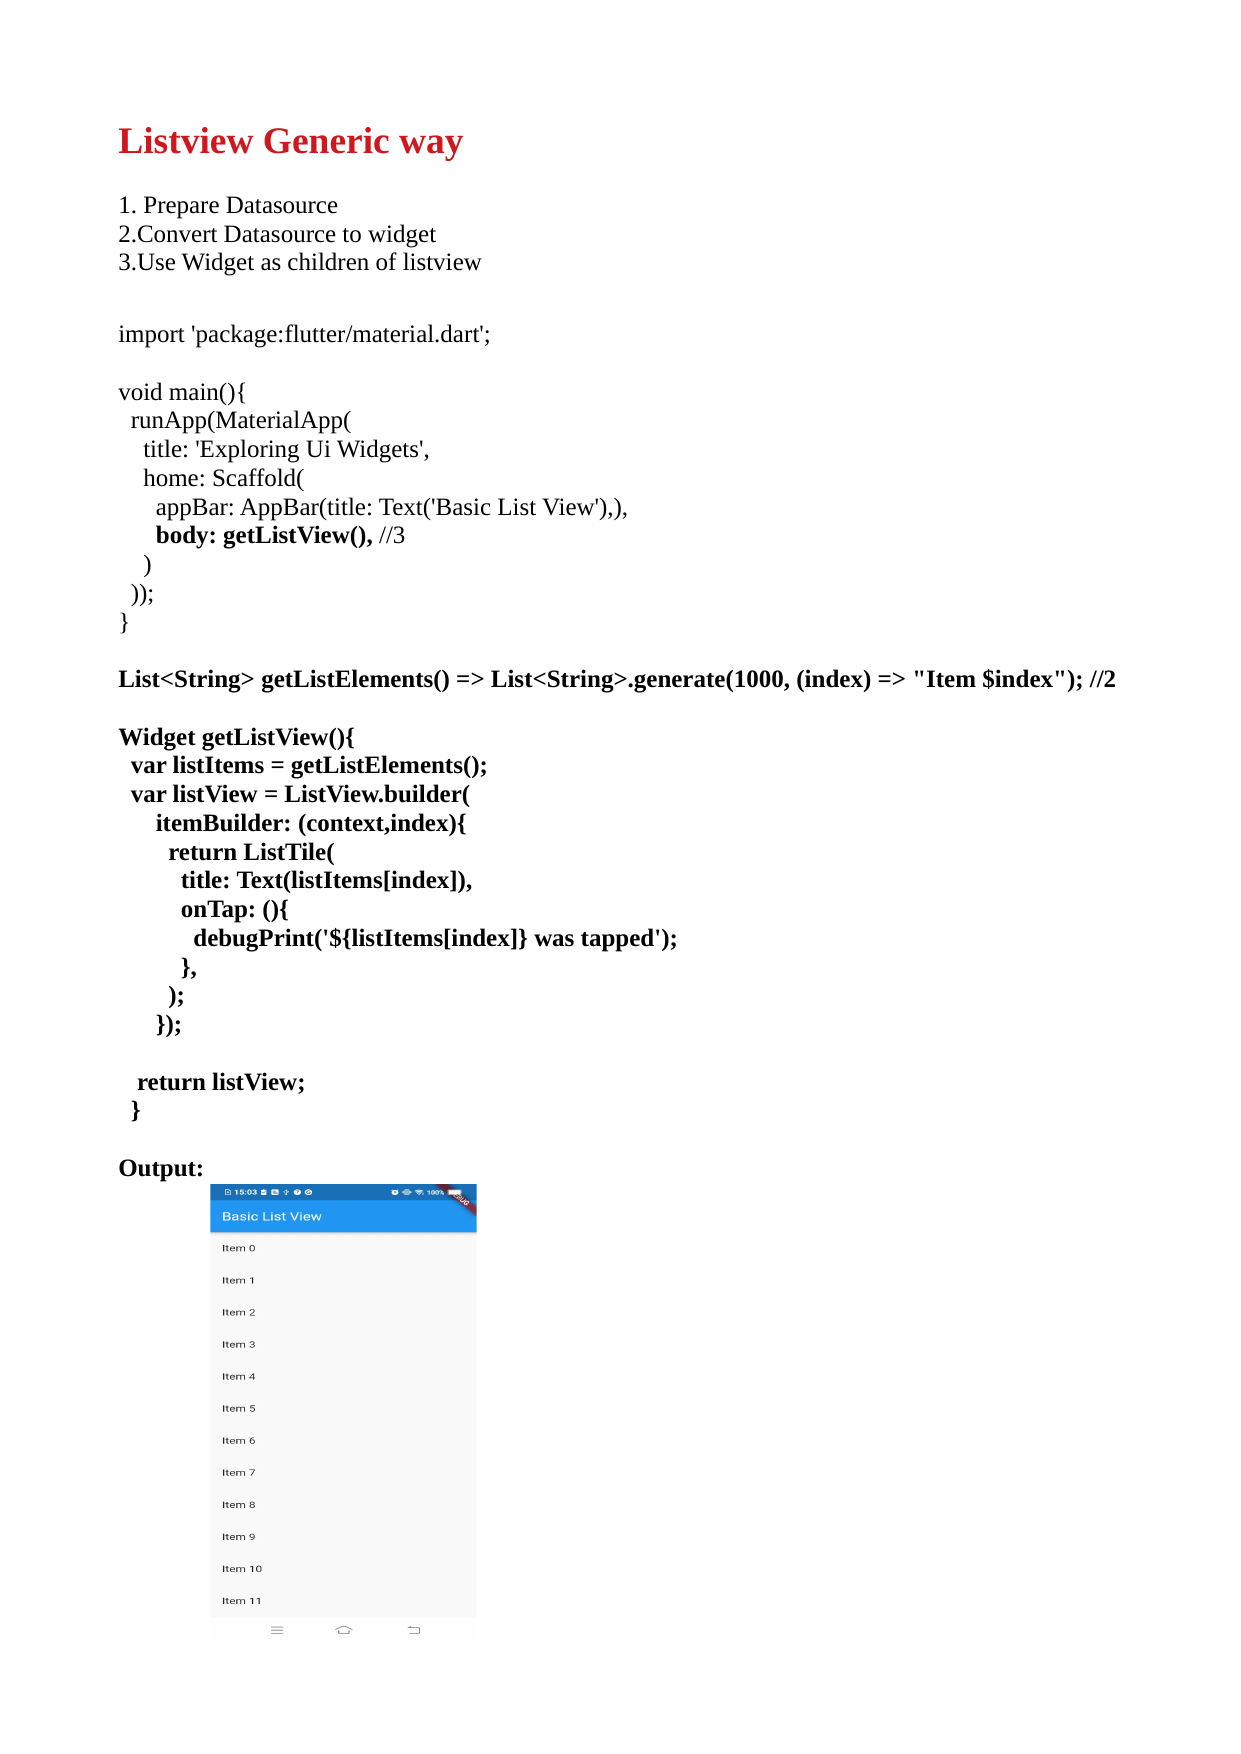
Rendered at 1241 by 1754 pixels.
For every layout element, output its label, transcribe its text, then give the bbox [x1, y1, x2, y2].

text title: 'Exploring Ui Widgets', [118, 434, 1122, 463]
text var listView = ListView.builder( [118, 779, 1122, 808]
text body: getListView(), //3 [118, 521, 1122, 549]
text ); [118, 981, 1122, 1009]
text return ListTile( [118, 837, 1122, 866]
text } [118, 1096, 1122, 1124]
text return listView; [118, 1067, 1122, 1096]
text debugPrint('${listItems[index]} was tapped'); [118, 923, 1122, 952]
text import 'package:flutter/material.dart'; [118, 319, 1122, 348]
text }, [118, 952, 1122, 981]
text home: Scaffold( [118, 463, 1122, 492]
text runApp(MaterialApp( [118, 406, 1122, 434]
text Widget getListView(){ [118, 722, 1122, 751]
text onTap: (){ [118, 894, 1122, 923]
text var listItems = getListElements(); [118, 751, 1122, 779]
text void main(){ [118, 377, 1122, 406]
picture [210, 1184, 477, 1642]
text itemBuilder: (context,index){ [118, 808, 1122, 837]
text 2.Convert Datasource to widget [118, 219, 1122, 247]
text List<String> getListElements() => List<String>.generate(1000, (index) => "Item $index"); //2 [118, 664, 1122, 693]
text 1. Prepare Datasource [118, 190, 1122, 219]
text 3.Use Widget as children of listview [118, 247, 1122, 276]
text ) [118, 549, 1122, 578]
text }); [118, 1009, 1122, 1038]
text } [118, 607, 1122, 636]
text )); [118, 578, 1122, 607]
text title: Text(listItems[index]), [118, 866, 1122, 894]
text Listview Generic way [118, 118, 1122, 161]
text appBar: AppBar(title: Text('Basic List View'),), [118, 492, 1122, 521]
text Output: [118, 1153, 1122, 1182]
